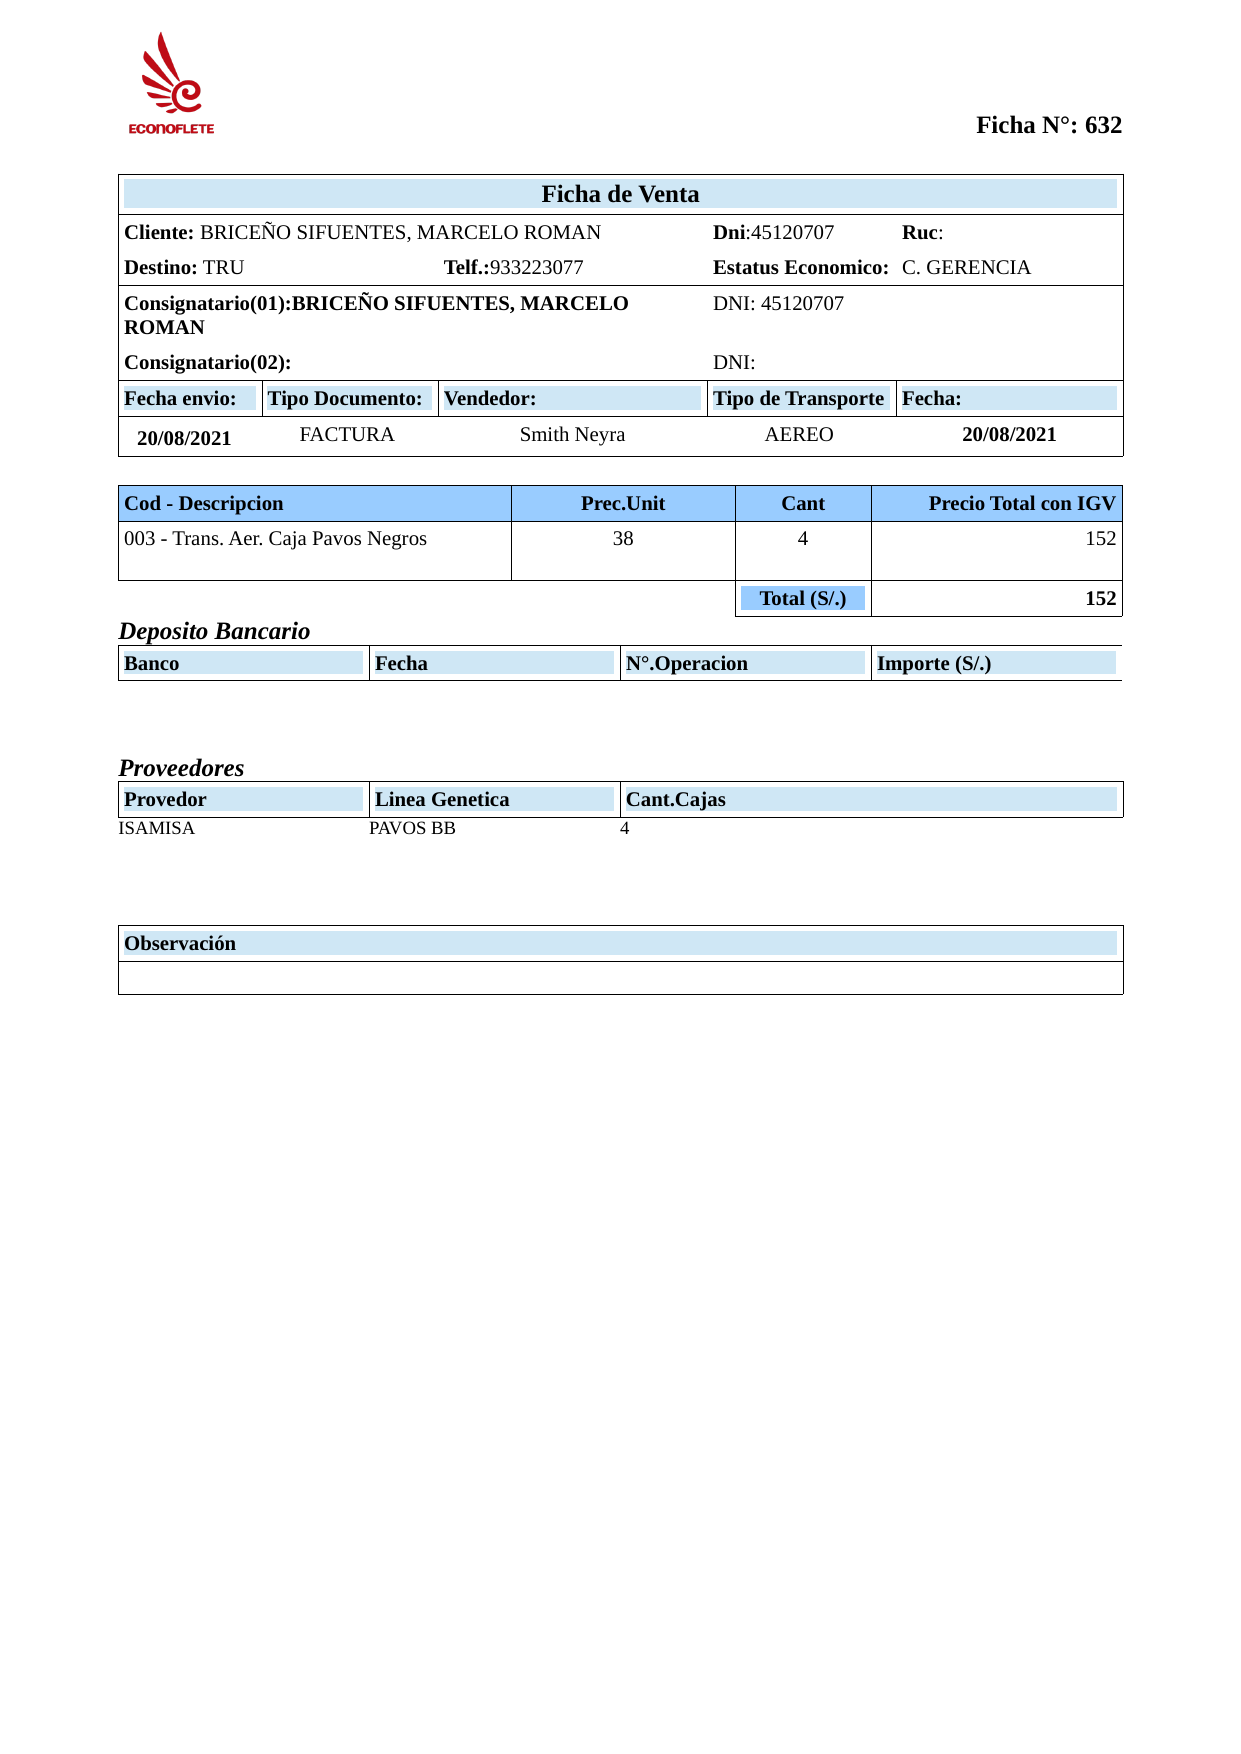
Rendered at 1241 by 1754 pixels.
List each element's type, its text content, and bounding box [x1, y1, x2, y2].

text Deposito Bancario [118, 616, 1122, 645]
table_cell [118, 903, 369, 925]
table_cell Tipo Documento: [263, 381, 438, 416]
table_cell [118, 681, 369, 704]
table_cell [118, 882, 369, 903]
table_cell [871, 729, 1122, 753]
table_cell Dni:45120707 [707, 215, 896, 249]
table_cell [369, 729, 620, 753]
picture [118, 31, 225, 134]
table_cell [620, 882, 1123, 903]
table_cell [620, 903, 1123, 925]
table_cell [119, 962, 1123, 994]
table_header Ficha de Venta [119, 175, 1123, 214]
table_header Prec.Unit [512, 486, 735, 521]
table_cell 003 - Trans. Aer. Caja Pavos Negros [119, 522, 511, 580]
table_header Cant.Cajas [621, 782, 1123, 817]
table_cell 152 [872, 581, 1122, 616]
table_cell [620, 705, 871, 728]
table_header Cod - Descripcion [119, 486, 511, 521]
table_cell [369, 882, 620, 903]
table_cell [369, 839, 620, 860]
table_header Cant [736, 486, 871, 521]
table_header Precio Total con IGV [872, 486, 1122, 521]
table_header Importe (S/.) [872, 646, 1122, 680]
table_header Observación [119, 926, 1123, 961]
table_cell Fecha: [897, 381, 1123, 416]
table_cell 38 [512, 522, 735, 580]
table_cell Consignatario(02): [119, 345, 707, 380]
table_cell Ruc: [896, 215, 1123, 249]
table_header Linea Genetica [370, 782, 620, 817]
table_cell [118, 705, 369, 728]
table_cell 4 [736, 522, 871, 580]
table_cell [369, 705, 620, 728]
table_cell [369, 860, 620, 882]
table_cell [118, 581, 511, 616]
table_cell Smith Neyra [438, 417, 707, 456]
table_cell DNI: [707, 345, 1123, 380]
table_cell [620, 860, 1123, 882]
table_cell [511, 581, 735, 616]
table_cell Total (S/.) [736, 581, 871, 616]
table_cell 20/08/2021 [896, 417, 1123, 456]
table_cell [369, 903, 620, 925]
table_cell Estatus Economico: [707, 249, 896, 285]
table_cell Tipo de Transporte [708, 381, 896, 416]
table_cell AEREO [707, 417, 896, 456]
table_header N°.Operacion [621, 646, 871, 680]
table_cell 20/08/2021 [119, 417, 262, 456]
table_cell C. GERENCIA [896, 249, 1123, 285]
table_cell FACTURA [262, 417, 438, 456]
table_cell [620, 729, 871, 753]
table_cell Destino: TRU [119, 249, 438, 285]
table_cell [369, 681, 620, 704]
table_cell Vendedor: [439, 381, 707, 416]
table_cell [871, 705, 1122, 728]
table_cell [118, 729, 369, 753]
table_cell PAVOS BB [369, 818, 620, 839]
table_header Provedor [119, 782, 369, 817]
table_cell Cliente: BRICEÑO SIFUENTES, MARCELO ROMAN [119, 215, 707, 249]
table_cell [118, 839, 369, 860]
table_header Fecha [370, 646, 620, 680]
table_cell Consignatario(01):BRICEÑO SIFUENTES, MARCELO ROMAN [119, 286, 707, 344]
table_cell DNI: 45120707 [707, 286, 1123, 344]
table_cell [871, 681, 1122, 704]
table_cell [620, 839, 1123, 860]
table_cell 152 [872, 522, 1122, 580]
table_cell Telf.:933223077 [438, 249, 707, 285]
table_cell Fecha envio: [119, 381, 262, 416]
text Proveedores [118, 753, 1122, 781]
table_cell 4 [620, 818, 1123, 839]
table_cell ISAMISA [118, 818, 369, 839]
table_cell [620, 681, 871, 704]
table_header Banco [119, 646, 369, 680]
table_cell [118, 860, 369, 882]
